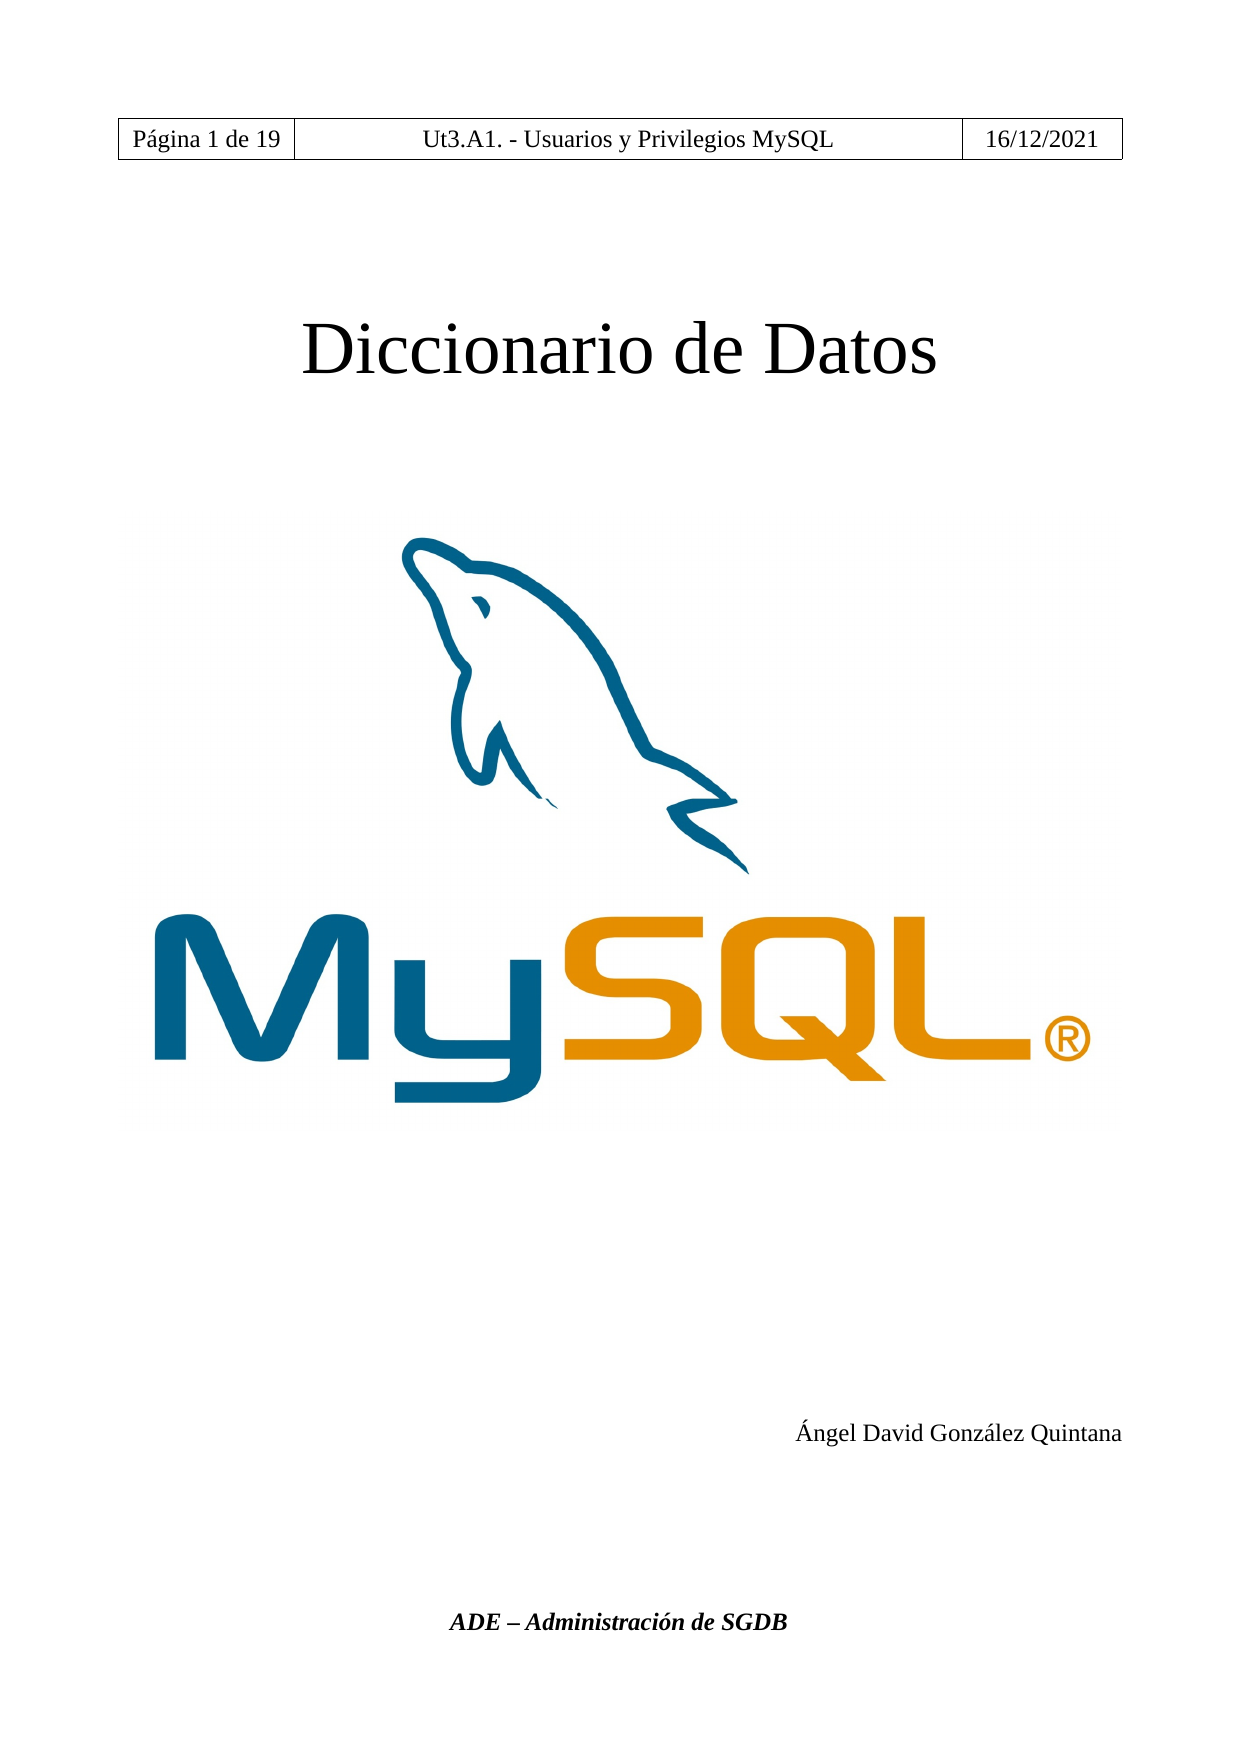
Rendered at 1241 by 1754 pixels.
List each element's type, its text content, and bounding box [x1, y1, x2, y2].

text Ángel David González Quintana [118, 1418, 1122, 1447]
text Diccionario de Datos [118, 303, 1122, 389]
picture [118, 511, 1123, 1131]
